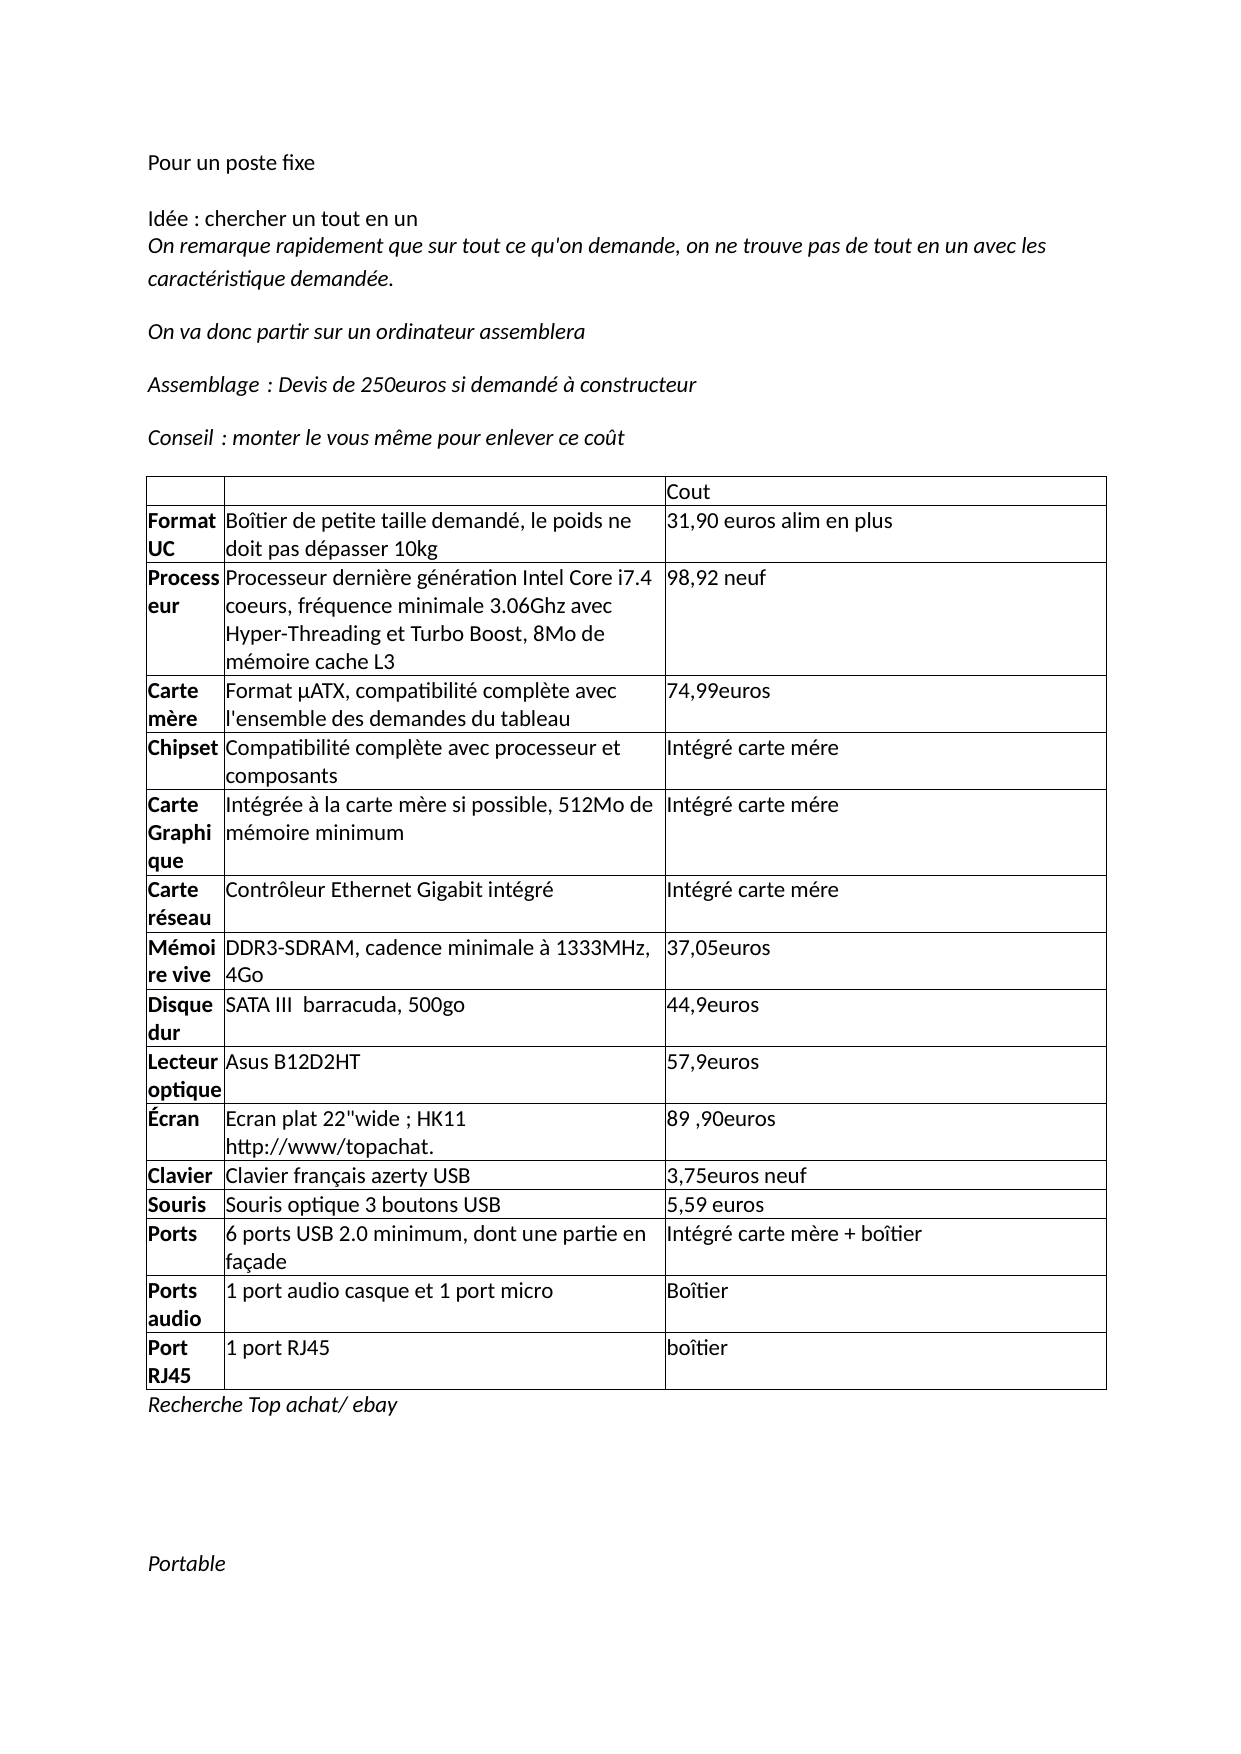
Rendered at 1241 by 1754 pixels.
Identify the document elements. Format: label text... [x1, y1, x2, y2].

text Idée : chercher un tout en un [148, 204, 1093, 232]
table_cell 44,9euros [666, 990, 1106, 1046]
table_cell Format µATX, compatibilité complète avec l'ensemble des demandes du tableau [225, 676, 665, 732]
table_cell Clavier français azerty USB [225, 1161, 665, 1189]
table_cell 89 ,90euros [666, 1104, 1106, 1160]
table_cell DDR3-SDRAM, cadence minimale à 1333MHz, 4Go [225, 933, 665, 989]
table_header [225, 477, 665, 505]
table_cell Contrôleur Ethernet Gigabit intégré [225, 876, 665, 932]
table_cell 74,99euros [666, 676, 1106, 732]
text On remarque rapidement que sur tout ce qu'on demande, on ne trouve pas de tout en un avec les caractéristique demandée. [148, 232, 1093, 292]
table_cell Boîtier [666, 1276, 1106, 1332]
table_cell Intégré carte mére [666, 876, 1106, 932]
text On va donc partir sur un ordinateur assemblera [148, 317, 1093, 345]
text Conseil : monter le vous même pour enlever ce coût [148, 423, 1093, 451]
table_cell Carte réseau [147, 876, 224, 932]
table_cell Port RJ45 [147, 1333, 224, 1389]
table_cell Ports [147, 1219, 224, 1275]
table_cell Disque dur [147, 990, 224, 1046]
table_cell Mémoire vive [147, 933, 224, 989]
table_header [147, 477, 224, 505]
text Portable [148, 1549, 1093, 1577]
text Recherche Top achat/ ebay [148, 1390, 1093, 1418]
table_cell Compatibilité complète avec processeur et composants [225, 733, 665, 789]
table_cell Carte mère [147, 676, 224, 732]
table_cell 57,9euros [666, 1047, 1106, 1103]
table_cell 3,75euros neuf [666, 1161, 1106, 1189]
table_cell Intégré carte mére [666, 790, 1106, 874]
table_cell 37,05euros [666, 933, 1106, 989]
table_cell Écran [147, 1104, 224, 1160]
table_cell 6 ports USB 2.0 minimum, dont une partie en façade [225, 1219, 665, 1275]
table_cell Intégrée à la carte mère si possible, 512Mo de mémoire minimum [225, 790, 665, 874]
table_cell 31,90 euros alim en plus [666, 506, 1106, 562]
table_cell Lecteur optique [147, 1047, 224, 1103]
table_cell Boîtier de petite taille demandé, le poids ne doit pas dépasser 10kg [225, 506, 665, 562]
table_cell Ecran plat 22"wide ; HK11 http://www/topachat. [225, 1104, 665, 1160]
table_cell Carte Graphique [147, 790, 224, 874]
table_cell 5,59 euros [666, 1190, 1106, 1218]
table_cell Souris [147, 1190, 224, 1218]
table_cell Ports audio [147, 1276, 224, 1332]
table_header Cout [666, 477, 1106, 505]
table_cell Asus B12D2HT [225, 1047, 665, 1103]
table_cell Souris optique 3 boutons USB [225, 1190, 665, 1218]
table_cell 98,92 neuf [666, 563, 1106, 675]
text Pour un poste fixe [148, 148, 1093, 176]
table_cell Format UC [147, 506, 224, 562]
table_cell Intégré carte mére [666, 733, 1106, 789]
table_cell Intégré carte mère + boîtier [666, 1219, 1106, 1275]
table_cell Clavier [147, 1161, 224, 1189]
table_cell 1 port RJ45 [225, 1333, 665, 1389]
table_cell boîtier [666, 1333, 1106, 1389]
table_cell SATA III barracuda, 500go [225, 990, 665, 1046]
text Assemblage : Devis de 250euros si demandé à constructeur [148, 370, 1093, 398]
table_cell Processeur dernière génération Intel Core i7.4 coeurs, fréquence minimale 3.06Ghz avec Hyper-Threading et Turbo Boost, 8Mo de mémoire cache L3 [225, 563, 665, 675]
table_cell 1 port audio casque et 1 port micro [225, 1276, 665, 1332]
table_cell Chipset [147, 733, 224, 789]
table_cell Processeur [147, 563, 224, 675]
